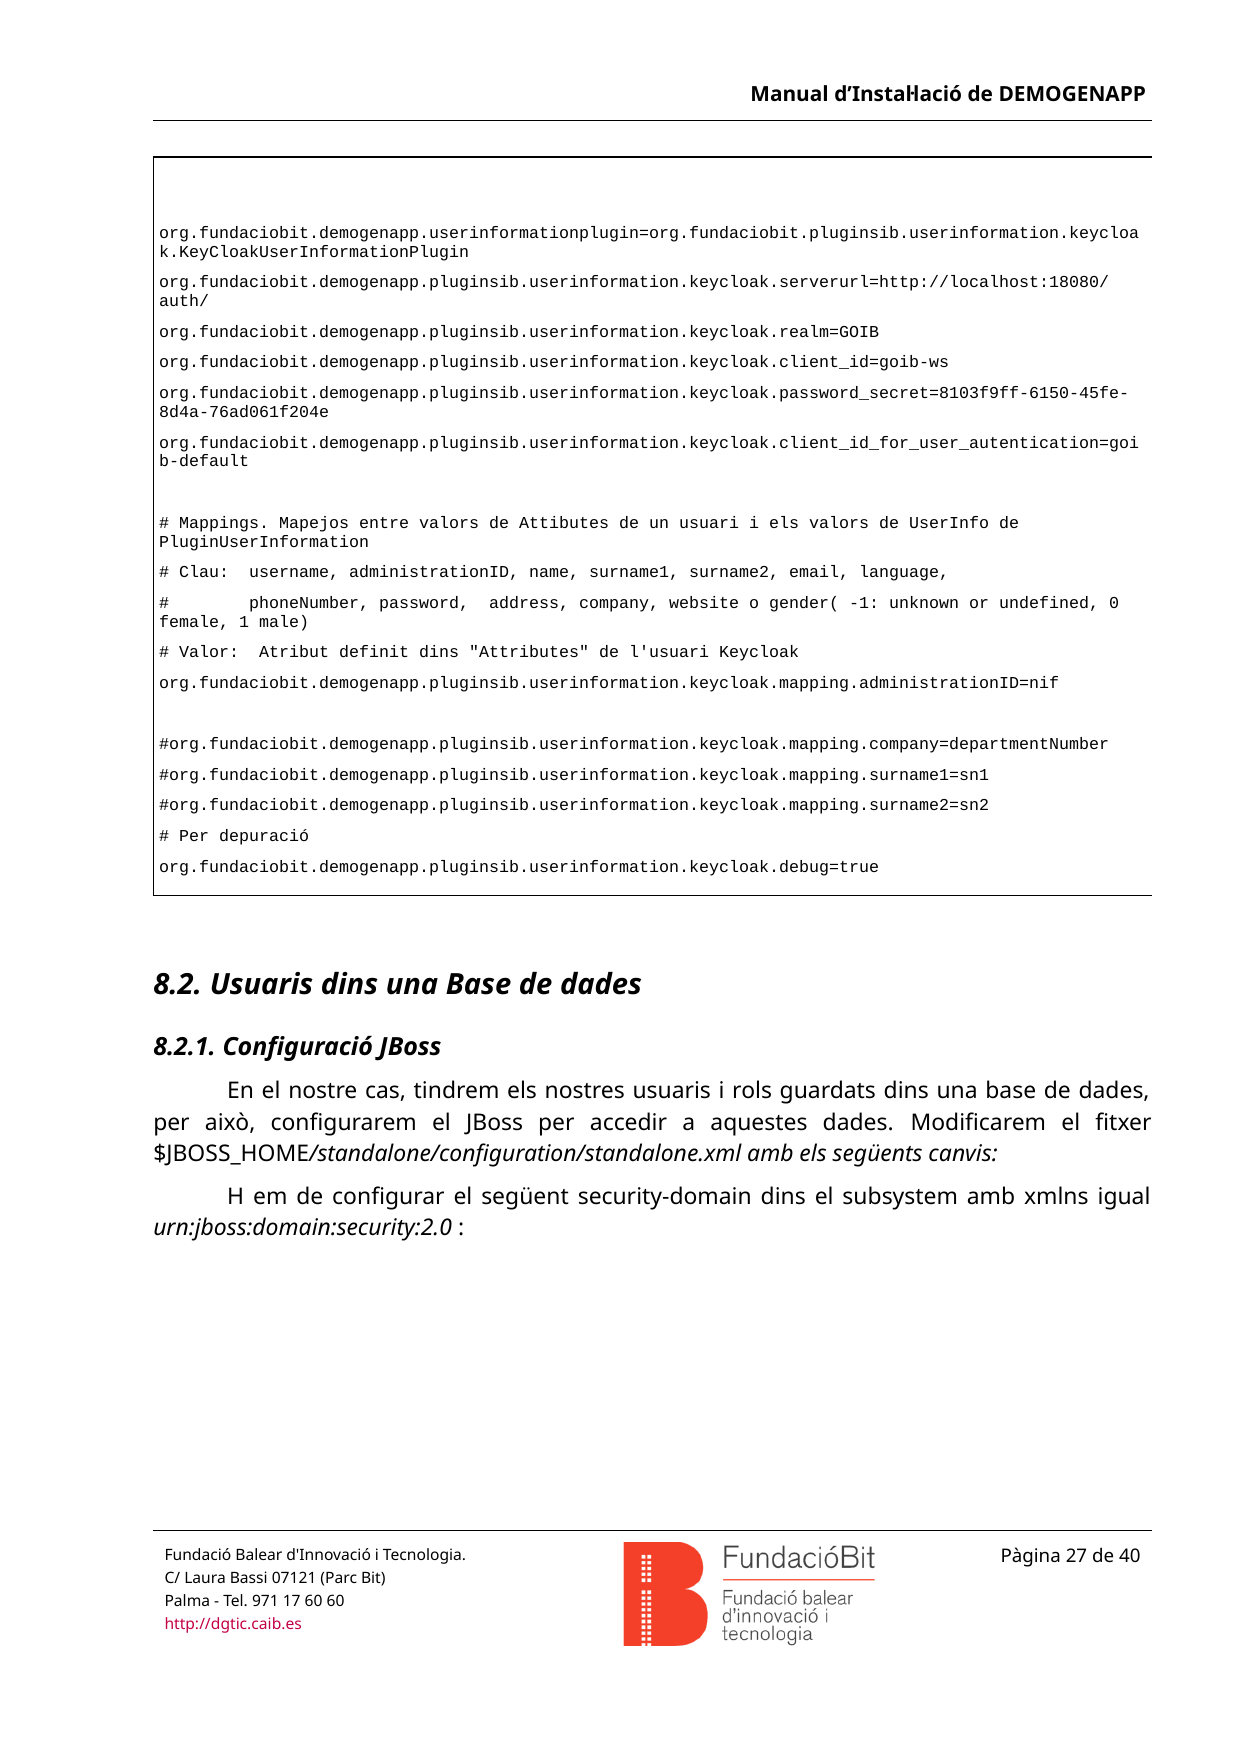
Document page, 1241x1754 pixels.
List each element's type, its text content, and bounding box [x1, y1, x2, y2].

subtitle Usuaris dins una Base de dades [153, 964, 1152, 1003]
table_header org.fundaciobit.demogenapp.userinformationplugin=org.fundaciobit.pluginsib.userinformation.keycloak.KeyCloakUserInformationPlugin org.fundaciobit.demogenapp.pluginsib.userinformation.keycloak.serverurl=http://localhost:18080/auth/ org.fundaciobit.demogenapp.pluginsib.userinformation.keycloak.realm=GOIB org.fundaciobit.demogenapp.pluginsib.userinformation.keycloak.client_id=goib-ws org.fundaciobit.demogenapp.pluginsib.userinformation.keycloak.password_secret=8103f9ff-6150-45fe-8d4a-76ad061f204e org.fundaciobit.demogenapp.pluginsib.userinformation.keycloak.client_id_for_user_autentication=goib-default # Mappings. Mapejos entre valors de Attibutes de un usuari i els valors de UserInfo de PluginUserInformation # Clau: username, administrationID, name, surname1, surname2, email, language, # phoneNumber, password, address, company, website o gender( -1: unknown or undefined, 0 female, 1 male) # Valor: Atribut definit dins "Attributes" de l'usuari Keycloak org.fundaciobit.demogenapp.pluginsib.userinformation.keycloak.mapping.administrationID=nif #org.fundaciobit.demogenapp.pluginsib.userinformation.keycloak.mapping.company=departmentNumber #org.fundaciobit.demogenapp.pluginsib.userinformation.keycloak.mapping.surname1=sn1 #org.fundaciobit.demogenapp.pluginsib.userinformation.keycloak.mapping.surname2=sn2 # Per depuració org.fundaciobit.demogenapp.pluginsib.userinformation.keycloak.debug=true [154, 158, 1152, 894]
subtitle Configuració JBoss [153, 1028, 1152, 1062]
text En el nostre cas, tindrem els nostres usuaris i rols guardats dins una base de dades, per això, configurarem el JBoss per accedir a aquestes dades. Modificarem el fitxer $JBOSS_HOME/standalone/configuration/standalone.xml amb els següents canvis: [153, 1074, 1152, 1168]
picture [623, 1542, 875, 1646]
text H em de configurar el següent security-domain dins el subsystem amb xmlns igual urn:jboss:domain:security:2.0 : [153, 1180, 1152, 1242]
